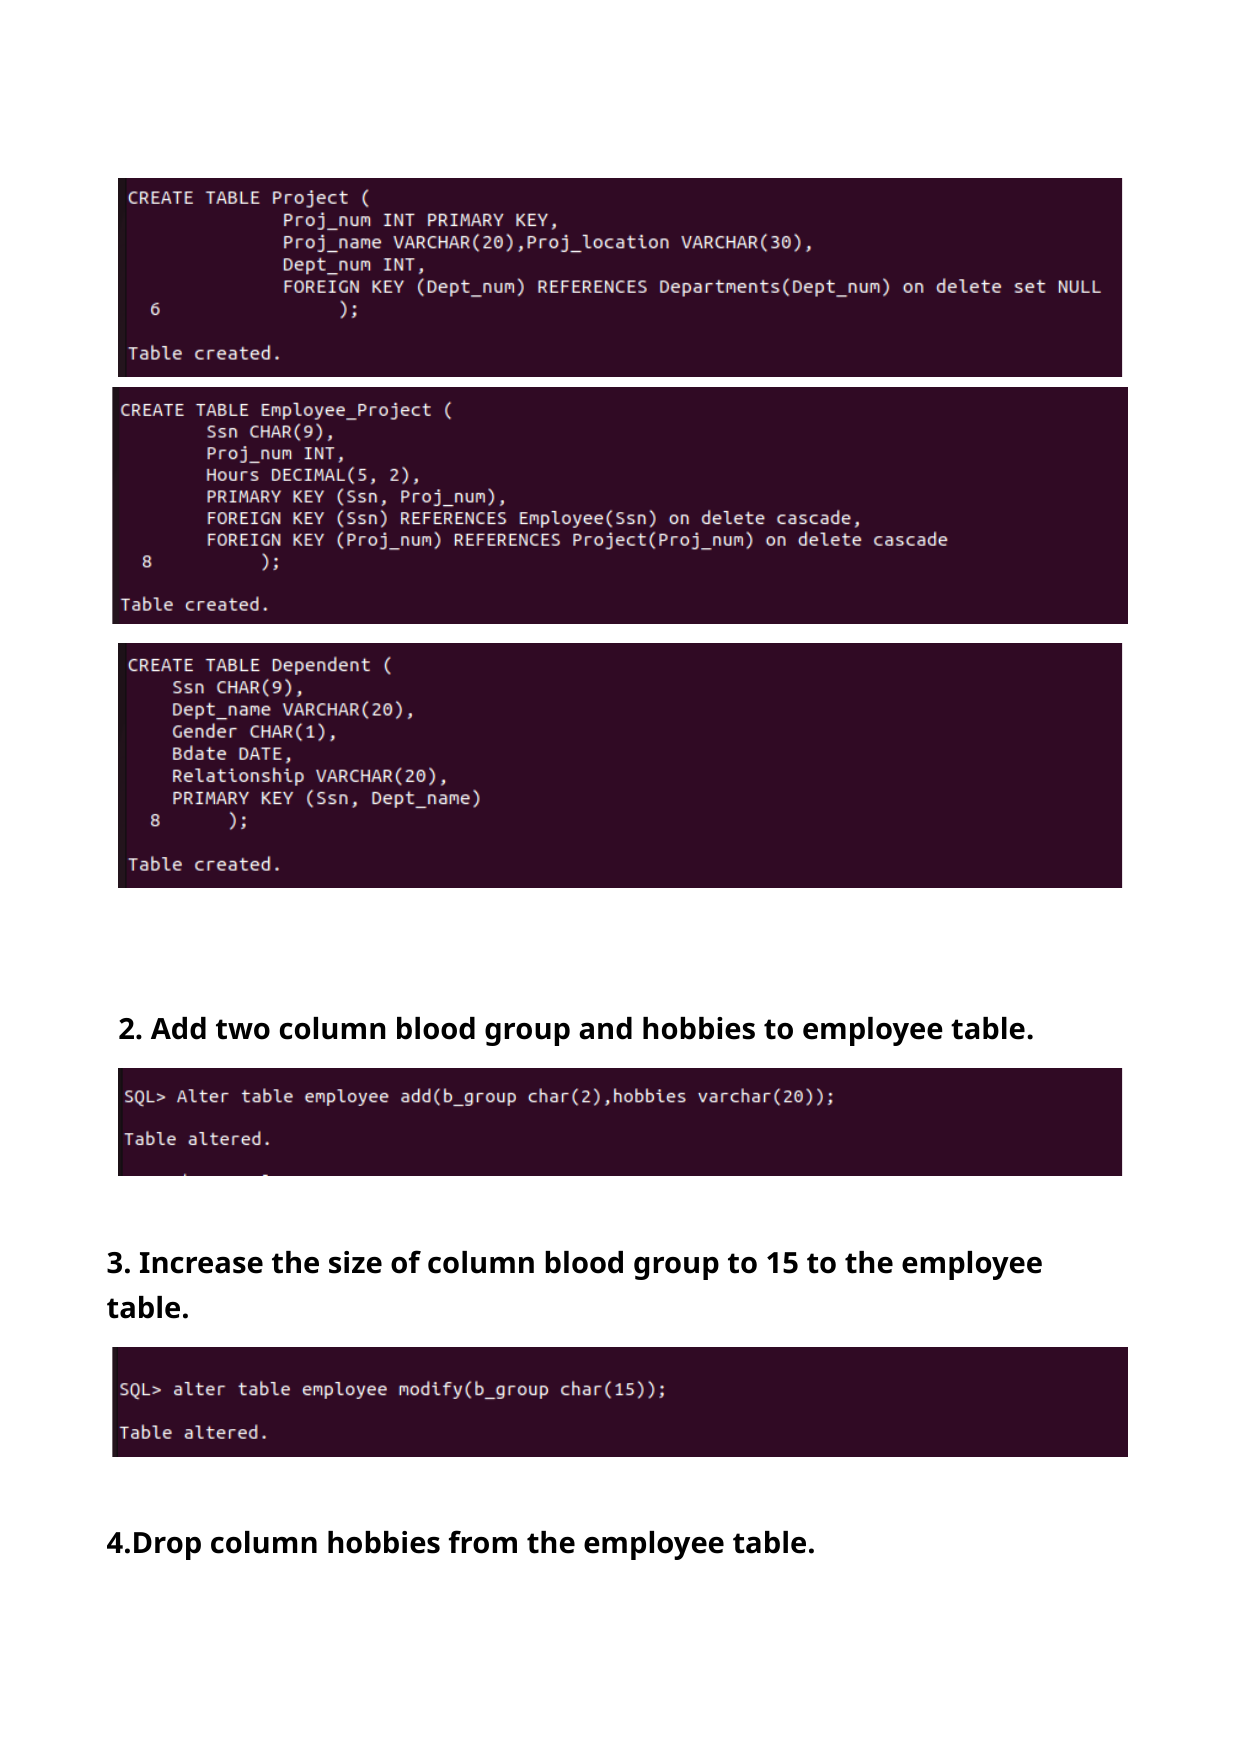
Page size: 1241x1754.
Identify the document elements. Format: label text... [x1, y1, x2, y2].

picture [118, 178, 1123, 377]
text 3. Increase the size of column blood group to 15 to the employee table. [106, 1242, 1122, 1327]
picture [118, 643, 1123, 888]
text 4.Drop column hobbies from the employee table. [106, 1523, 1122, 1562]
text 2. Add two column blood group and hobbies to employee table. [118, 1008, 1122, 1048]
picture [118, 1068, 1123, 1176]
picture [112, 1347, 1128, 1457]
picture [112, 387, 1128, 624]
